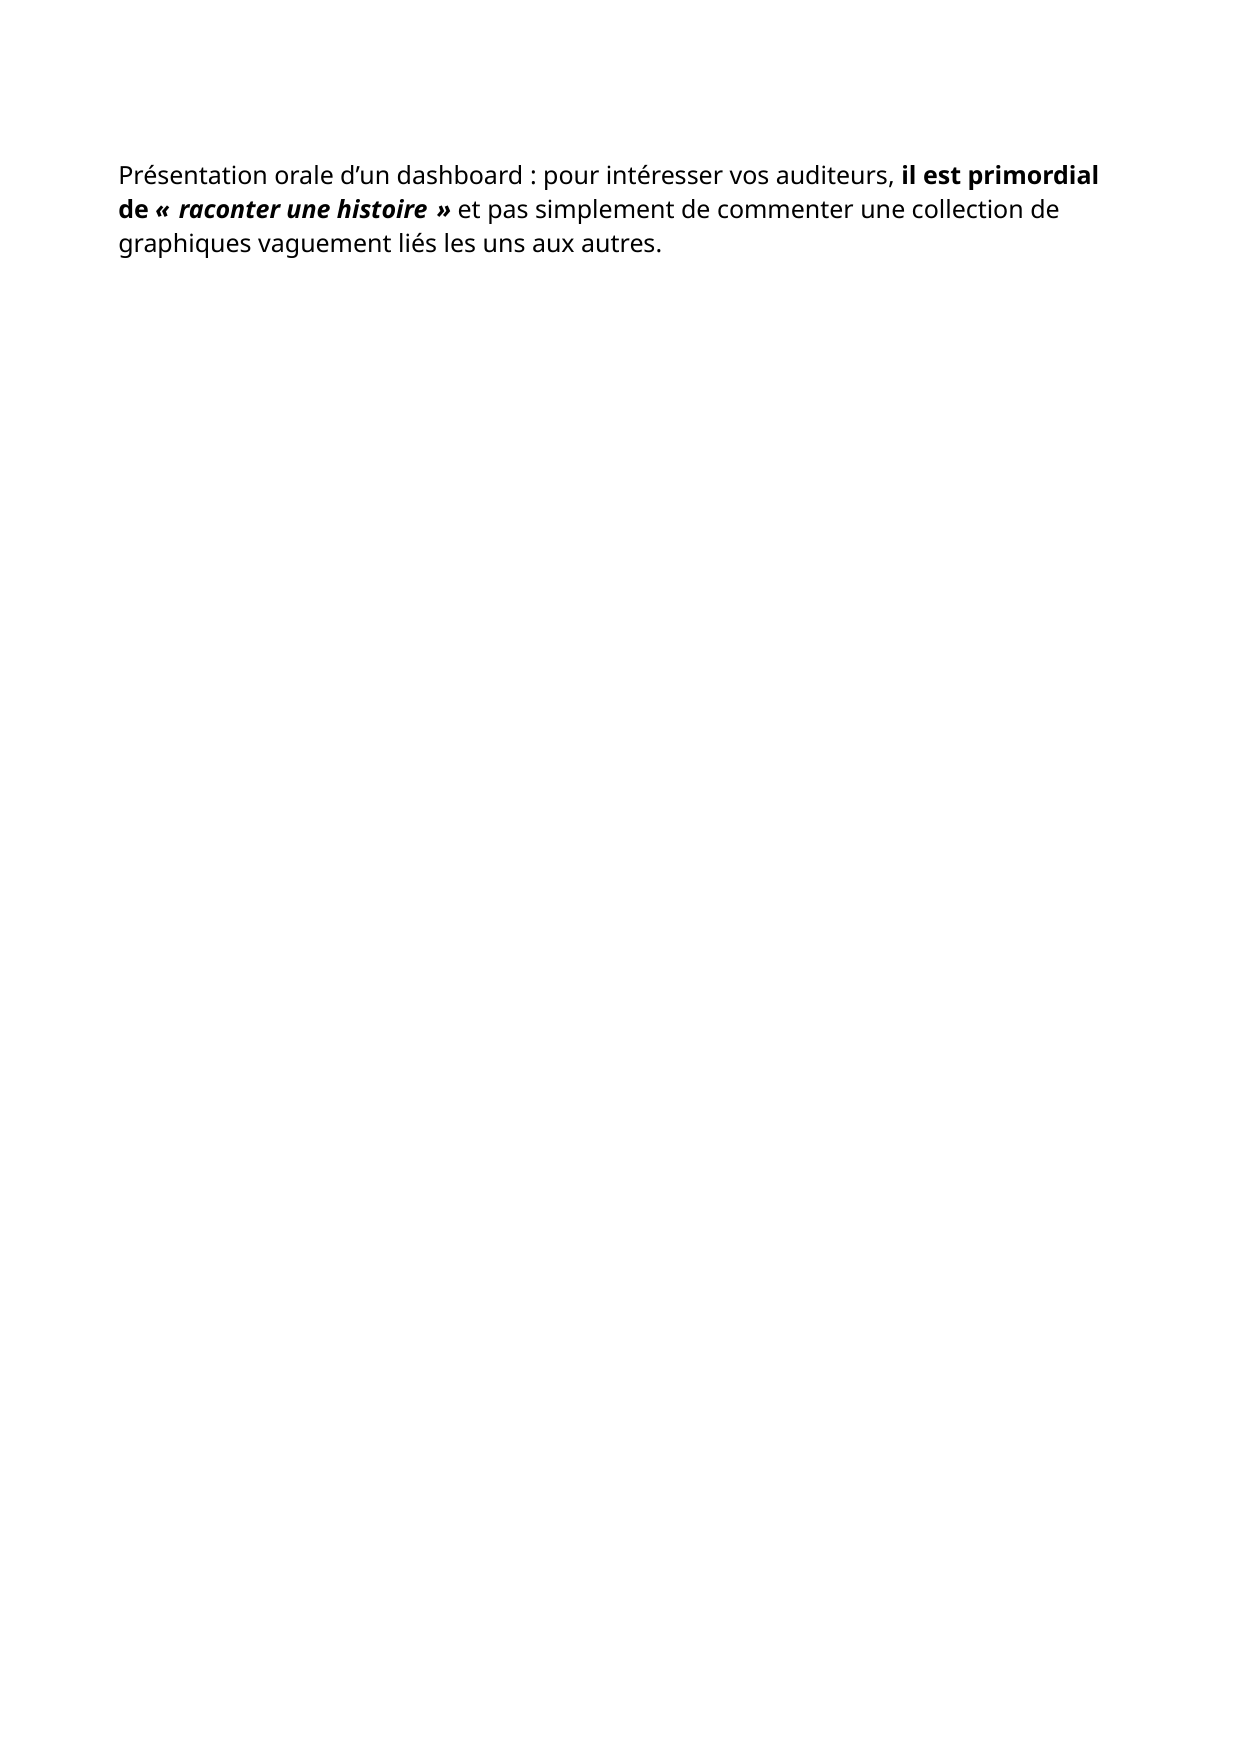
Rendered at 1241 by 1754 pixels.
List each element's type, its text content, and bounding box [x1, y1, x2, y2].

text Présentation orale d’un dashboard : pour intéresser vos auditeurs, il est primordial de « raconter une histoire » et pas simplement de commenter une collection de graphiques vaguement liés les uns aux autres. [118, 158, 1122, 260]
